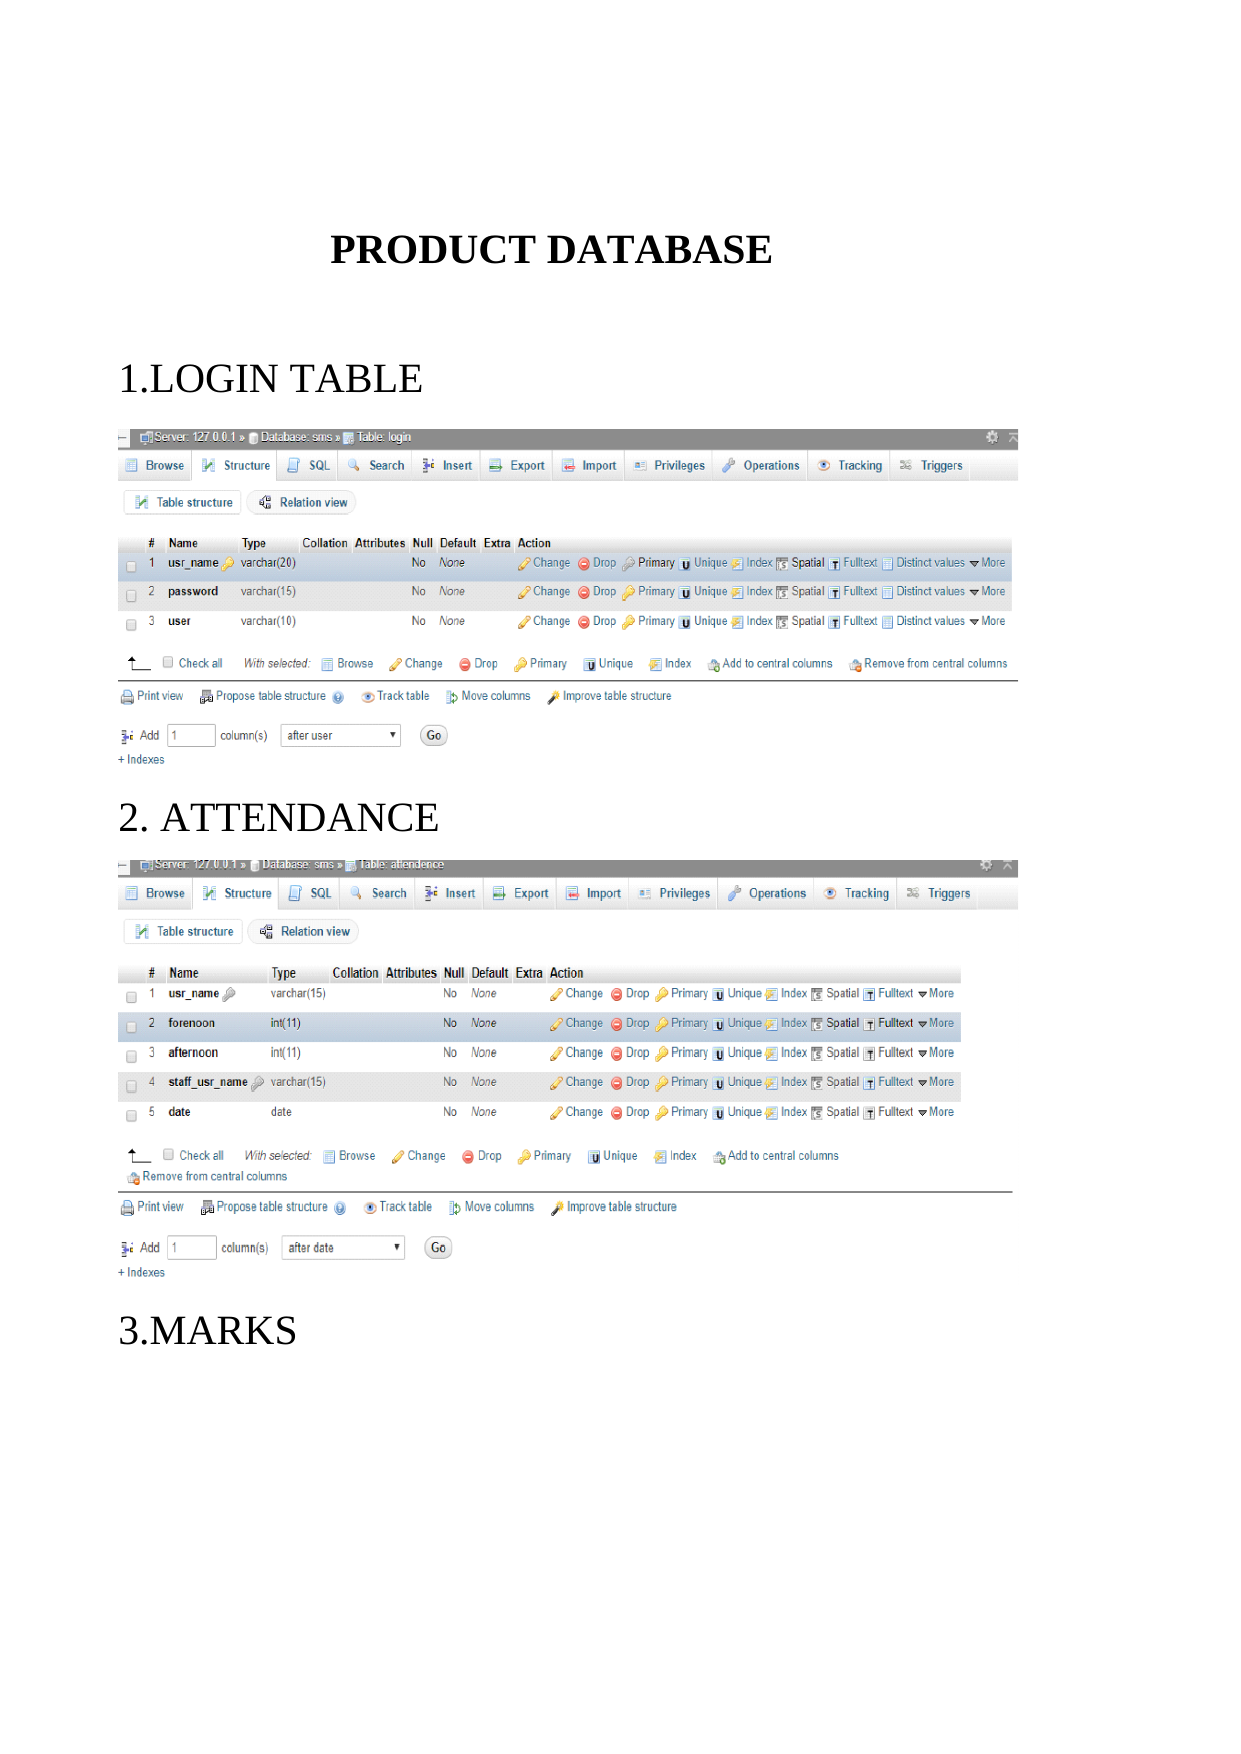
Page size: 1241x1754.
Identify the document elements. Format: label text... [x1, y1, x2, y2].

text PRODUCT DATABASE [118, 224, 1122, 272]
text 3.MARKS [118, 1305, 1122, 1353]
text 1.LOGIN TABLE [118, 353, 1122, 401]
text 2. ATTENDANCE [118, 792, 1122, 840]
